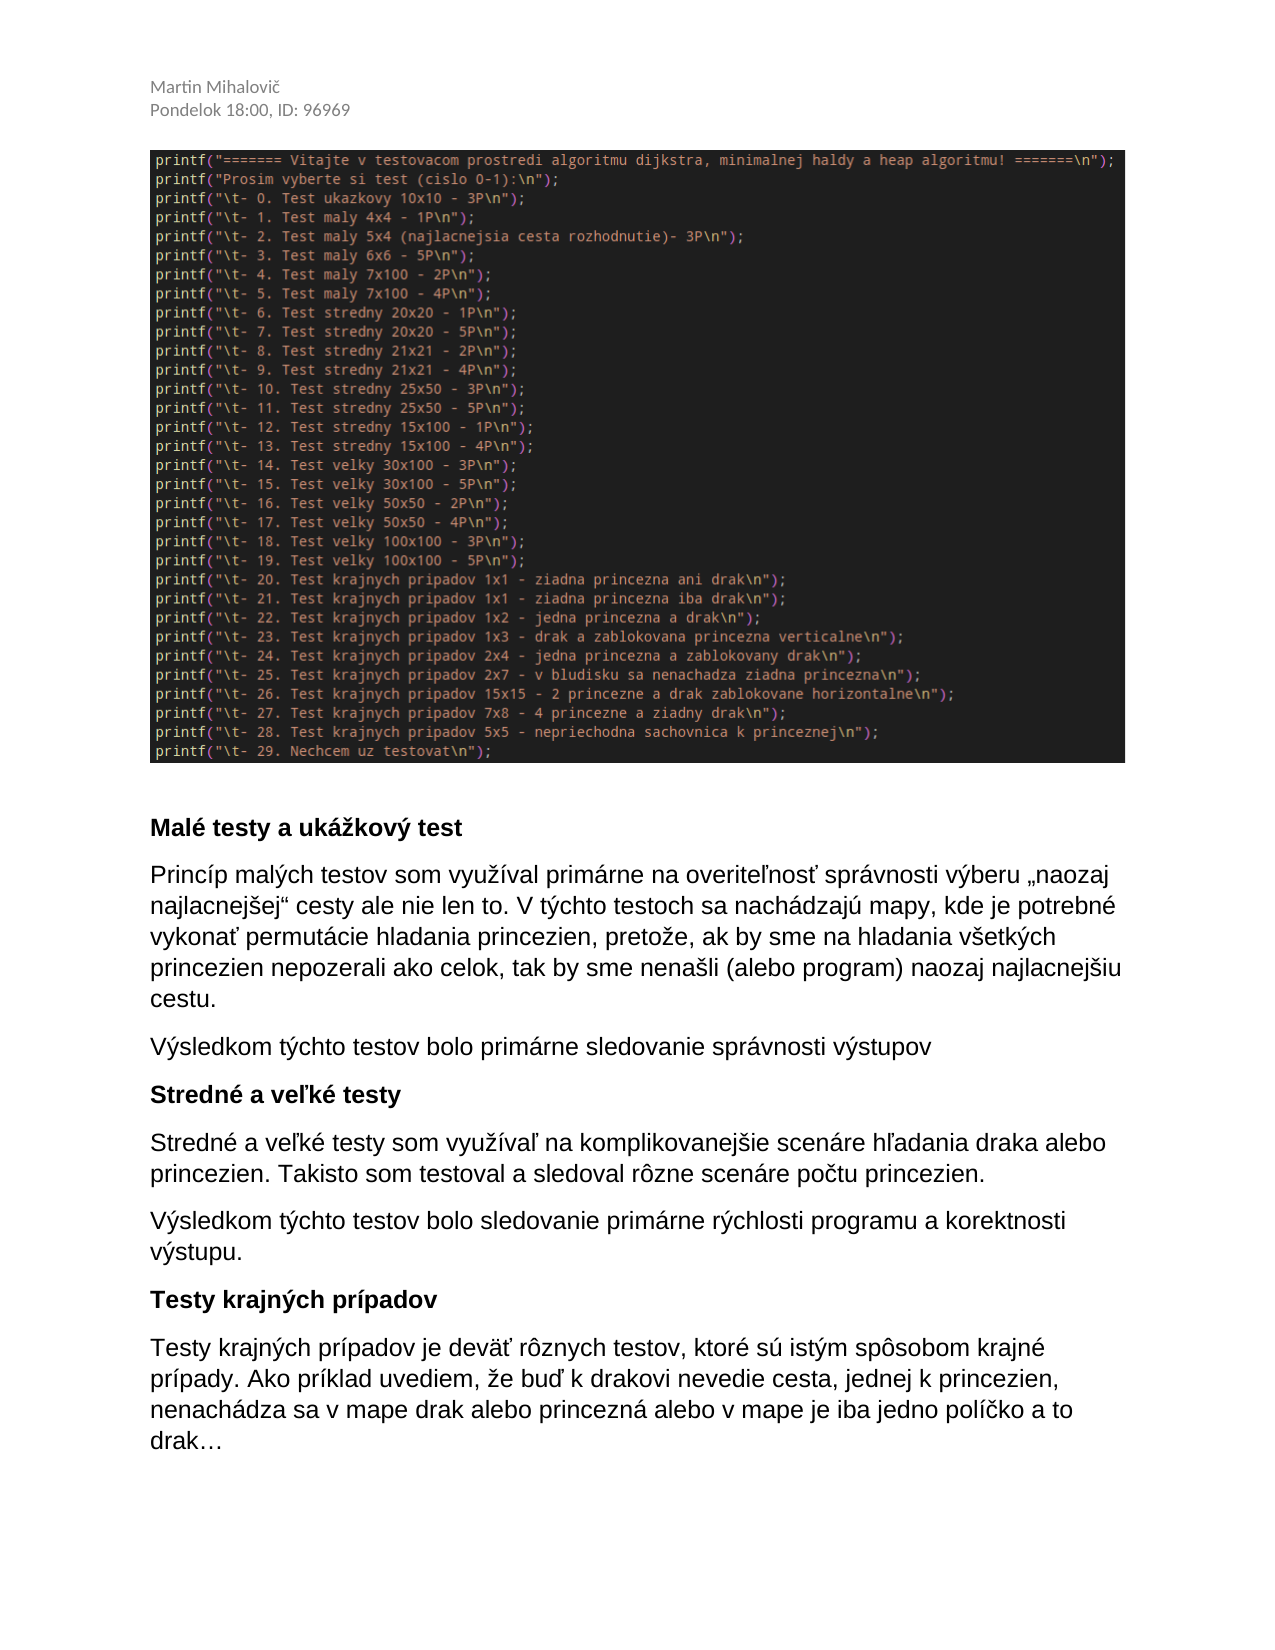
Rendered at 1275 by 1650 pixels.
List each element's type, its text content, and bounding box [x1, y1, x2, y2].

text Malé testy a ukážkový test [150, 813, 1125, 841]
text Stredné a veľké testy som využívaľ na komplikovanejšie scenáre hľadania draka alebo princezien. Takisto som testoval a sledoval rôzne scenáre počtu princezien. [150, 1128, 1125, 1187]
text Princíp malých testov som využíval primárne na overiteľnosť správnosti výberu „naozaj najlacnejšej“ cesty ale nie len to. V týchto testoch sa nachádzajú mapy, kde je potrebné vykonať permutácie hladania princezien, pretože, ak by sme na hladania všetkých princezien nepozerali ako celok, tak by sme nenašli (alebo program) naozaj najlacnejšiu cestu. [150, 860, 1125, 1013]
picture [150, 150, 1125, 763]
text Výsledkom týchto testov bolo primárne sledovanie správnosti výstupov [150, 1032, 1125, 1061]
text Výsledkom týchto testov bolo sledovanie primárne rýchlosti programu a korektnosti výstupu. [150, 1206, 1125, 1266]
text Testy krajných prípadov [150, 1285, 1125, 1314]
text Testy krajných prípadov je deväť rôznych testov, ktoré sú istým spôsobom krajné prípady. Ako príklad uvediem, že buď k drakovi nevedie cesta, jednej k princezien, nenachádza sa v mape drak alebo princezná alebo v mape je iba jedno políčko a to drak… [150, 1333, 1125, 1455]
text Stredné a veľké testy [150, 1080, 1125, 1109]
